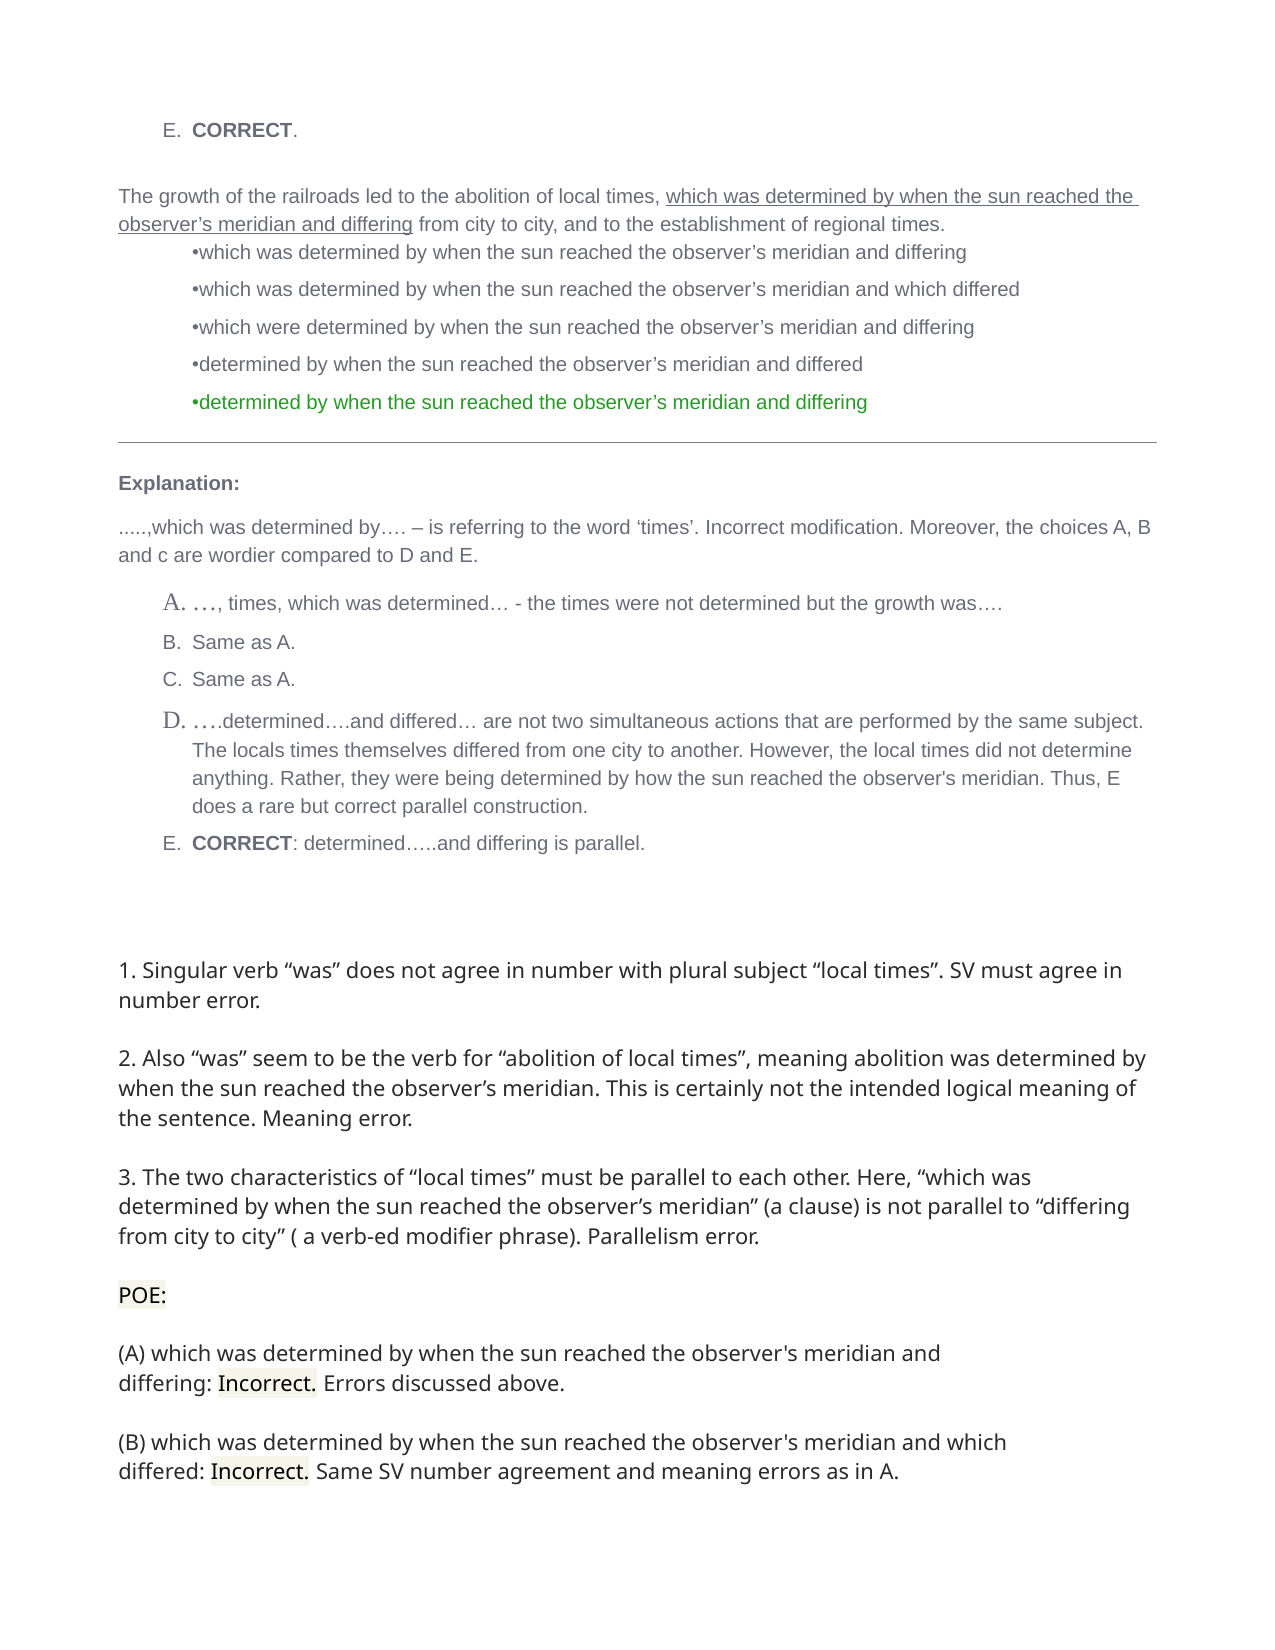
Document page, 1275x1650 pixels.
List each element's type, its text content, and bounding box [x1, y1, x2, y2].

list Same as A. [162, 668, 1157, 691]
list determined by when the sun reached the observer’s meridian and differing [118, 390, 1157, 413]
list …, times, which was determined… - the times were not determined but the growth was…. [162, 587, 1157, 615]
list Same as A. [162, 631, 1157, 654]
text Explanation: [118, 472, 1157, 495]
list which were determined by when the sun reached the observer’s meridian and differing [118, 315, 1157, 338]
list ….determined….and differed… are not two simultaneous actions that are performed by the same subject. The locals times themselves differed from one city to another. However, the local times did not determine anything. Rather, they were being determined by how the sun reached the observer's meridian. Thus, E does a rare but correct parallel construction. [162, 705, 1157, 818]
text .....,which was determined by…. – is referring to the word ‘times’. Incorrect modification. Moreover, the choices A, B and c are wordier compared to D and E. [118, 515, 1157, 566]
list CORRECT. [162, 118, 1157, 141]
list determined by when the sun reached the observer’s meridian and differed [118, 352, 1157, 376]
text The growth of the railroads led to the abolition of local times, which was determined by when the sun reached the observer’s meridian and differing from city to city, and to the establishment of regional times. [118, 184, 1157, 235]
list which was determined by when the sun reached the observer’s meridian and which differed [118, 277, 1157, 301]
text 1. Singular verb “was” does not agree in number with plural subject “local times”. SV must agree in number error. 2. Also “was” seem to be the verb for “abolition of local times”, meaning abolition was determined by when the sun reached the observer’s meridian. This is certainly not the intended logical meaning of the sentence. Meaning error. 3. The two characteristics of “local times” must be parallel to each other. Here, “which was determined by when the sun reached the observer’s meridian” (a clause) is not parallel to “differing from city to city” ( a verb-ed modifier phrase). Parallelism error. POE: (A) which was determined by when the sun reached the observer's meridian and differing: Incorrect. Errors discussed above. (B) which was determined by when the sun reached the observer's meridian and which differed: Incorrect. Same SV number agreement and meaning errors as in A. [118, 955, 1157, 1515]
list CORRECT: determined…..and differing is parallel. [162, 832, 1157, 855]
list which was determined by when the sun reached the observer’s meridian and differing [118, 240, 1157, 263]
